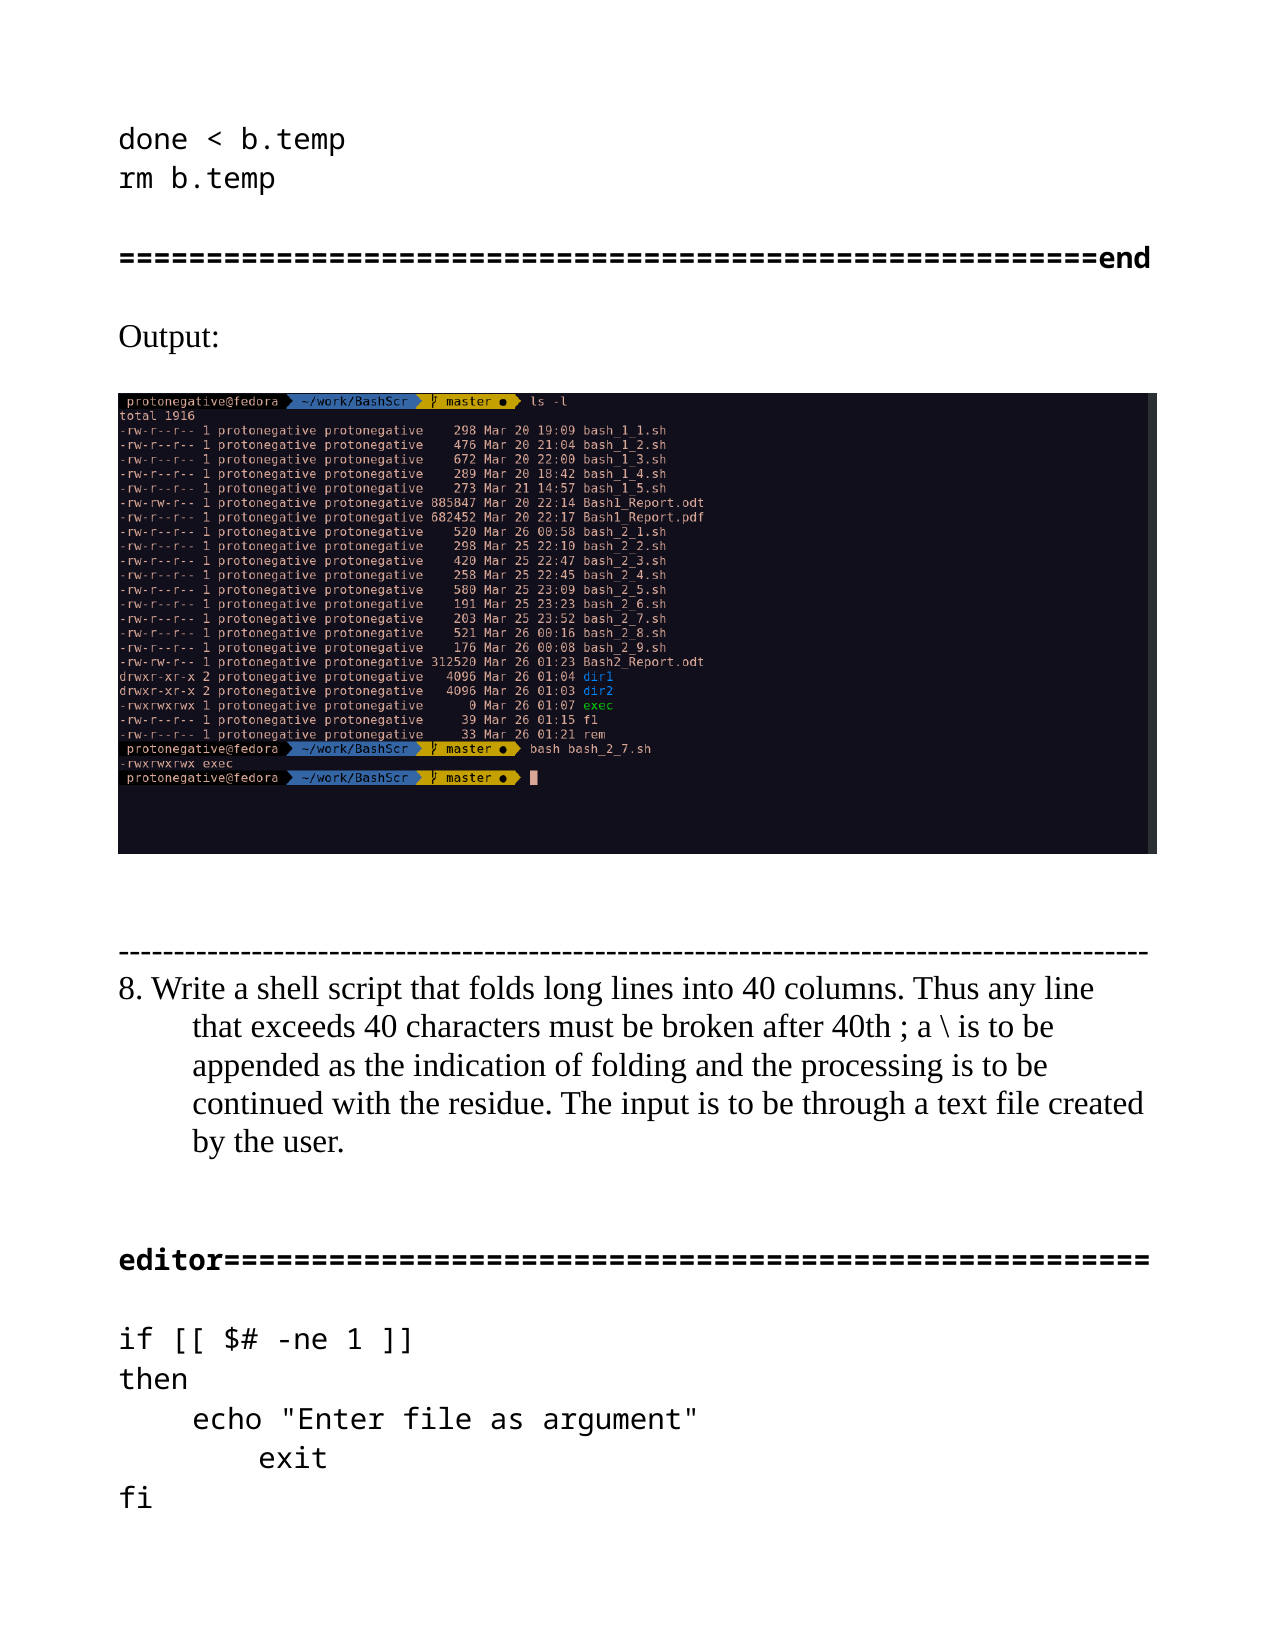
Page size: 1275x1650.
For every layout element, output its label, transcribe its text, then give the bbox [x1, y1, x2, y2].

text 8. Write a shell script that folds long lines into 40 columns. Thus any line [118, 968, 1157, 1007]
text ========================================================end [118, 237, 1157, 277]
text fi [118, 1477, 1157, 1517]
text --------------------------------------------------------------------------------------------- [118, 930, 1157, 968]
text echo "Enter file as argument" [118, 1398, 1157, 1438]
text editor===================================================== [118, 1239, 1157, 1279]
text that exceeds 40 characters must be broken after 40th ; a \ is to be [118, 1007, 1157, 1045]
text done < b.temp [118, 118, 1157, 158]
text continued with the residue. The input is to be through a text file created [118, 1083, 1157, 1122]
text exit [118, 1438, 1157, 1477]
text Output: [118, 317, 1157, 355]
text if [[ $# -ne 1 ]] [118, 1319, 1157, 1358]
text rm b.temp [118, 158, 1157, 197]
picture [118, 393, 1157, 854]
text then [118, 1358, 1157, 1398]
text by the user. [118, 1122, 1157, 1160]
text appended as the indication of folding and the processing is to be [118, 1045, 1157, 1083]
